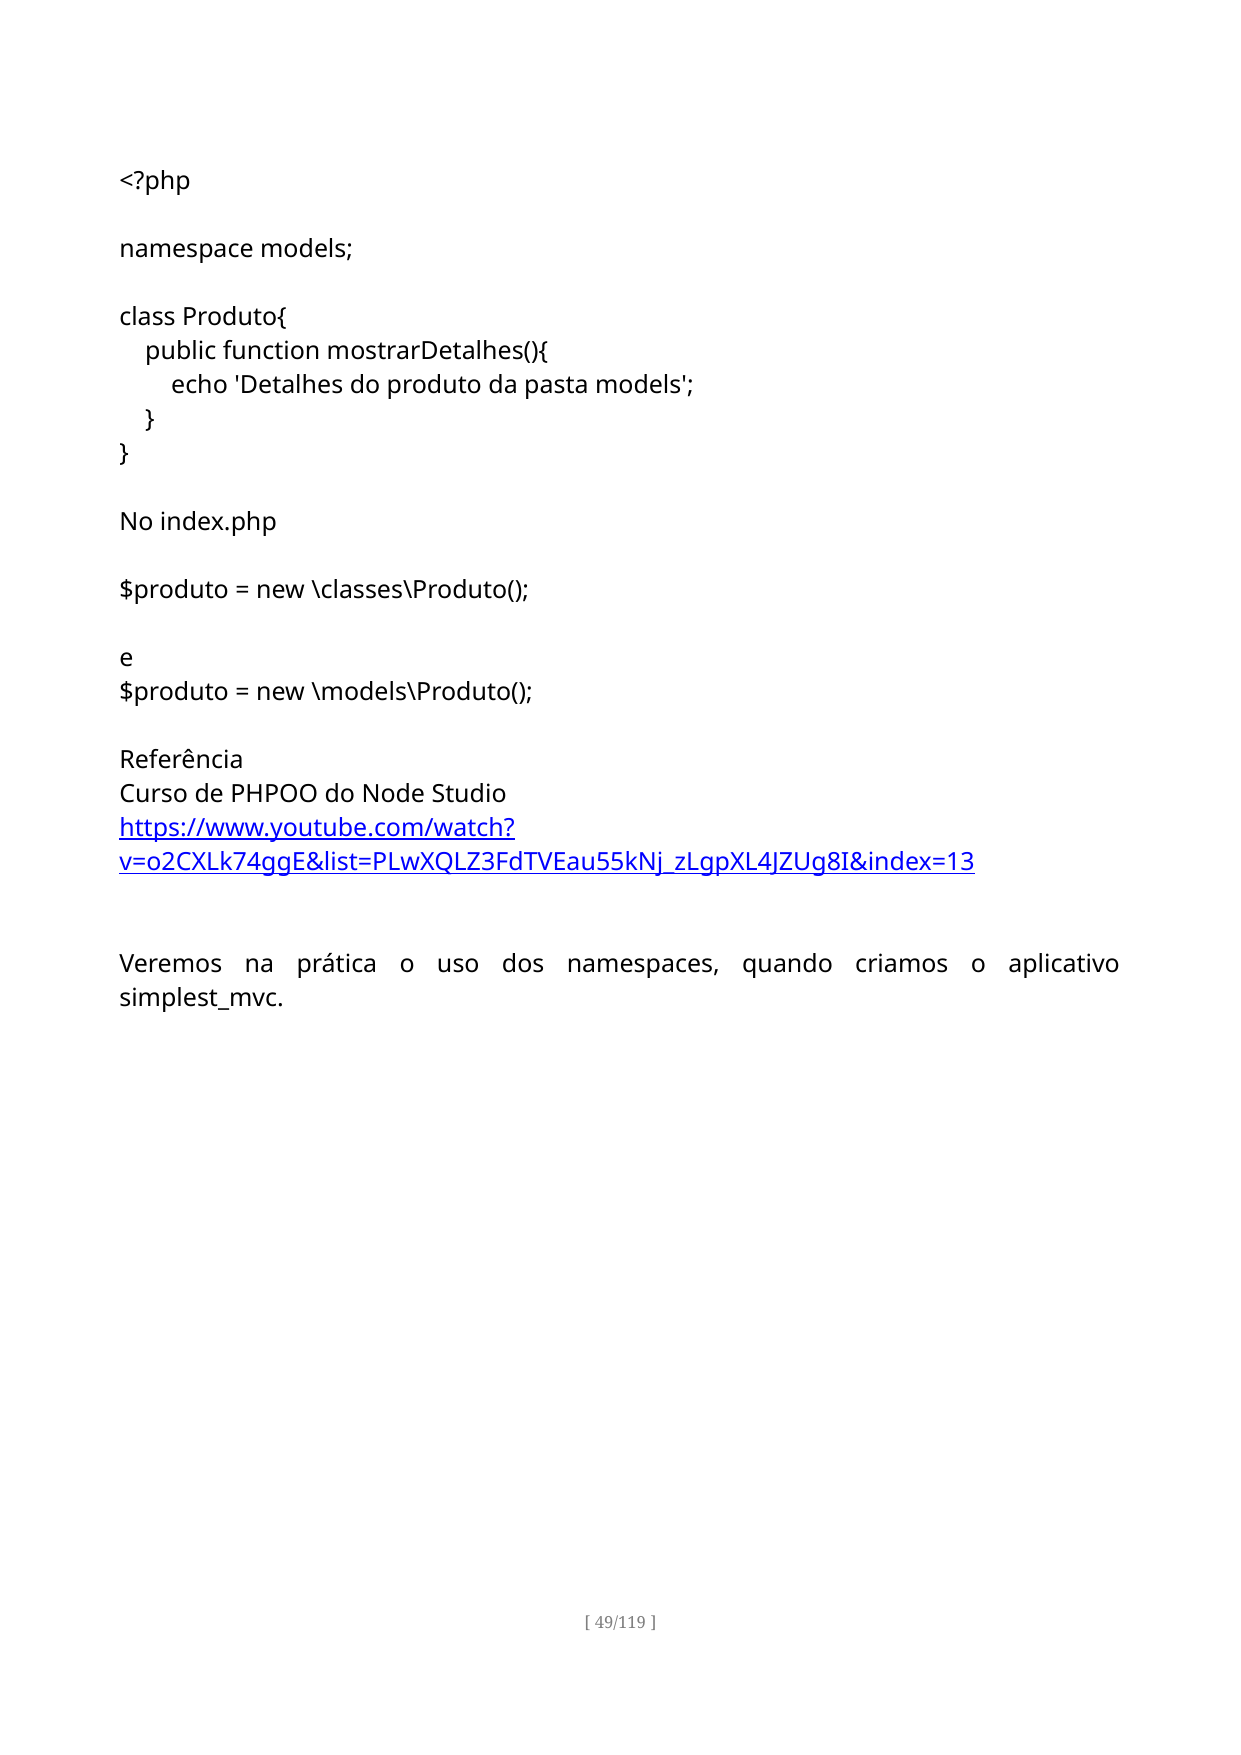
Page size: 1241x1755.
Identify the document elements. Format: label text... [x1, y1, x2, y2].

text <?php [113, 156, 1128, 197]
text } [113, 435, 1128, 469]
text Veremos na prática o uso dos namespaces, quando criamos o aplicativo simplest_mvc. [113, 946, 1128, 1014]
text class Produto{ [113, 299, 1128, 333]
text namespace models; [113, 231, 1128, 265]
text } [113, 401, 1128, 435]
text public function mostrarDetalhes(){ [113, 333, 1128, 367]
text No index.php [113, 503, 1128, 537]
text https://www.youtube.com/watch?v=o2CXLk74ggE&list=PLwXQLZ3FdTVEau55kNj_zLgpXL4JZUg8I&index=13 [113, 810, 1128, 878]
text $produto = new \models\Produto(); [113, 673, 1128, 707]
text echo 'Detalhes do produto da pasta models'; [113, 367, 1128, 401]
text $produto = new \classes\Produto(); [113, 571, 1128, 605]
text Referência [113, 742, 1128, 776]
text Curso de PHPOO do Node Studio [113, 776, 1128, 810]
text e [113, 639, 1128, 673]
